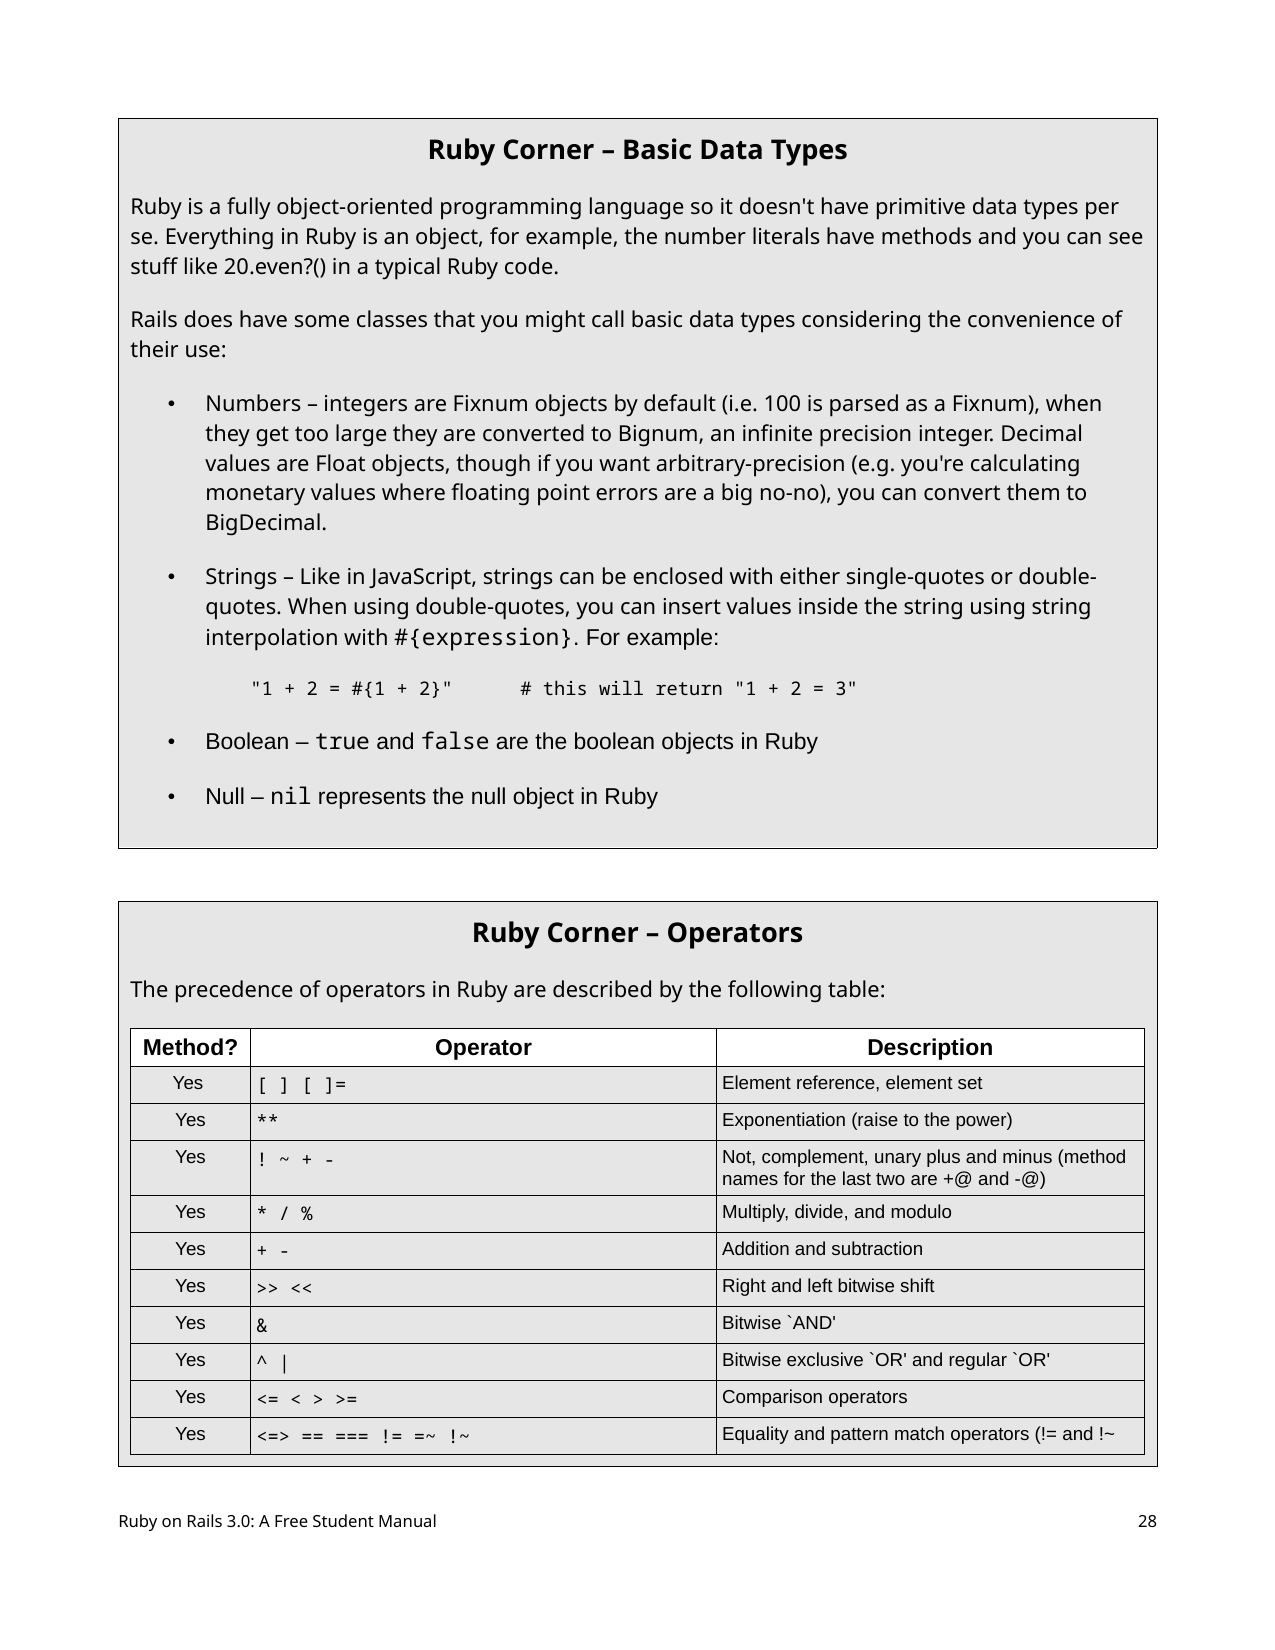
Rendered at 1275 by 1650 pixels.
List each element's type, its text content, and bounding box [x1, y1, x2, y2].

table_cell Yes [131, 1270, 250, 1306]
table_cell Yes [131, 1307, 250, 1343]
table_cell Yes [131, 1067, 250, 1103]
table_cell Yes [131, 1418, 250, 1454]
table_cell Yes [131, 1233, 250, 1269]
table_cell <= < > >= [251, 1381, 716, 1417]
table_cell + - [251, 1233, 716, 1269]
table_cell Right and left bitwise shift [717, 1270, 1144, 1306]
table_cell Yes [131, 1196, 250, 1232]
table_cell <=> == === != =~ !~ [251, 1418, 716, 1454]
table_cell * / % [251, 1196, 716, 1232]
table_cell Addition and subtraction [717, 1233, 1144, 1269]
table_cell Bitwise exclusive `OR' and regular `OR' [717, 1344, 1144, 1380]
table_cell Multiply, divide, and modulo [717, 1196, 1144, 1232]
table_cell Exponentiation (raise to the power) [717, 1104, 1144, 1140]
table_cell Yes [131, 1104, 250, 1140]
table_cell & [251, 1307, 716, 1343]
table_cell Comparison operators [717, 1381, 1144, 1417]
table_header Operator [251, 1029, 716, 1066]
table_cell [ ] [ ]= [251, 1067, 716, 1103]
table_cell ** [251, 1104, 716, 1140]
table_header Description [717, 1029, 1144, 1066]
table_cell Not, complement, unary plus and minus (method names for the last two are +@ and -@) [717, 1141, 1144, 1195]
table_header Ruby Corner – Basic Data Types Ruby is a fully object-oriented programming language so it doesn't have primitive data types per se. Everything in Ruby is an object, for example, the number literals have methods and you can see stuff like 20.even?() in a typical Ruby code. Rails does have some classes that you might call basic data types considering the convenience of their use: Numbers – integers are Fixnum objects by default (i.e. 100 is parsed as a Fixnum), when they get too large they are converted to Bignum, an infinite precision integer. Decimal values are Float objects, though if you want arbitrary-precision (e.g. you're calculating monetary values where floating point errors are a big no-no), you can convert them to BigDecimal. Strings – Like in JavaScript, strings can be enclosed with either single-quotes or double-quotes. When using double-quotes, you can insert values inside the string using string interpolation with #{expression}. For example: "1 + 2 = #{1 + 2}" # this will return "1 + 2 = 3" Boolean – true and false are the boolean objects in Ruby Null – nil represents the null object in Ruby [119, 119, 1157, 847]
table_cell Element reference, element set [717, 1067, 1144, 1103]
table_cell >> << [251, 1270, 716, 1306]
table_cell Equality and pattern match operators (!= and !~ [717, 1418, 1144, 1454]
table_cell Yes [131, 1381, 250, 1417]
table_header Ruby Corner – Operators The precedence of operators in Ruby are described by the following table: [119, 902, 1157, 1466]
table_cell ! ~ + - [251, 1141, 716, 1195]
table_cell Yes [131, 1141, 250, 1195]
table_cell ^ | [251, 1344, 716, 1380]
table_cell Bitwise `AND' [717, 1307, 1144, 1343]
table_header Method? [131, 1029, 250, 1066]
table_cell Yes [131, 1344, 250, 1380]
